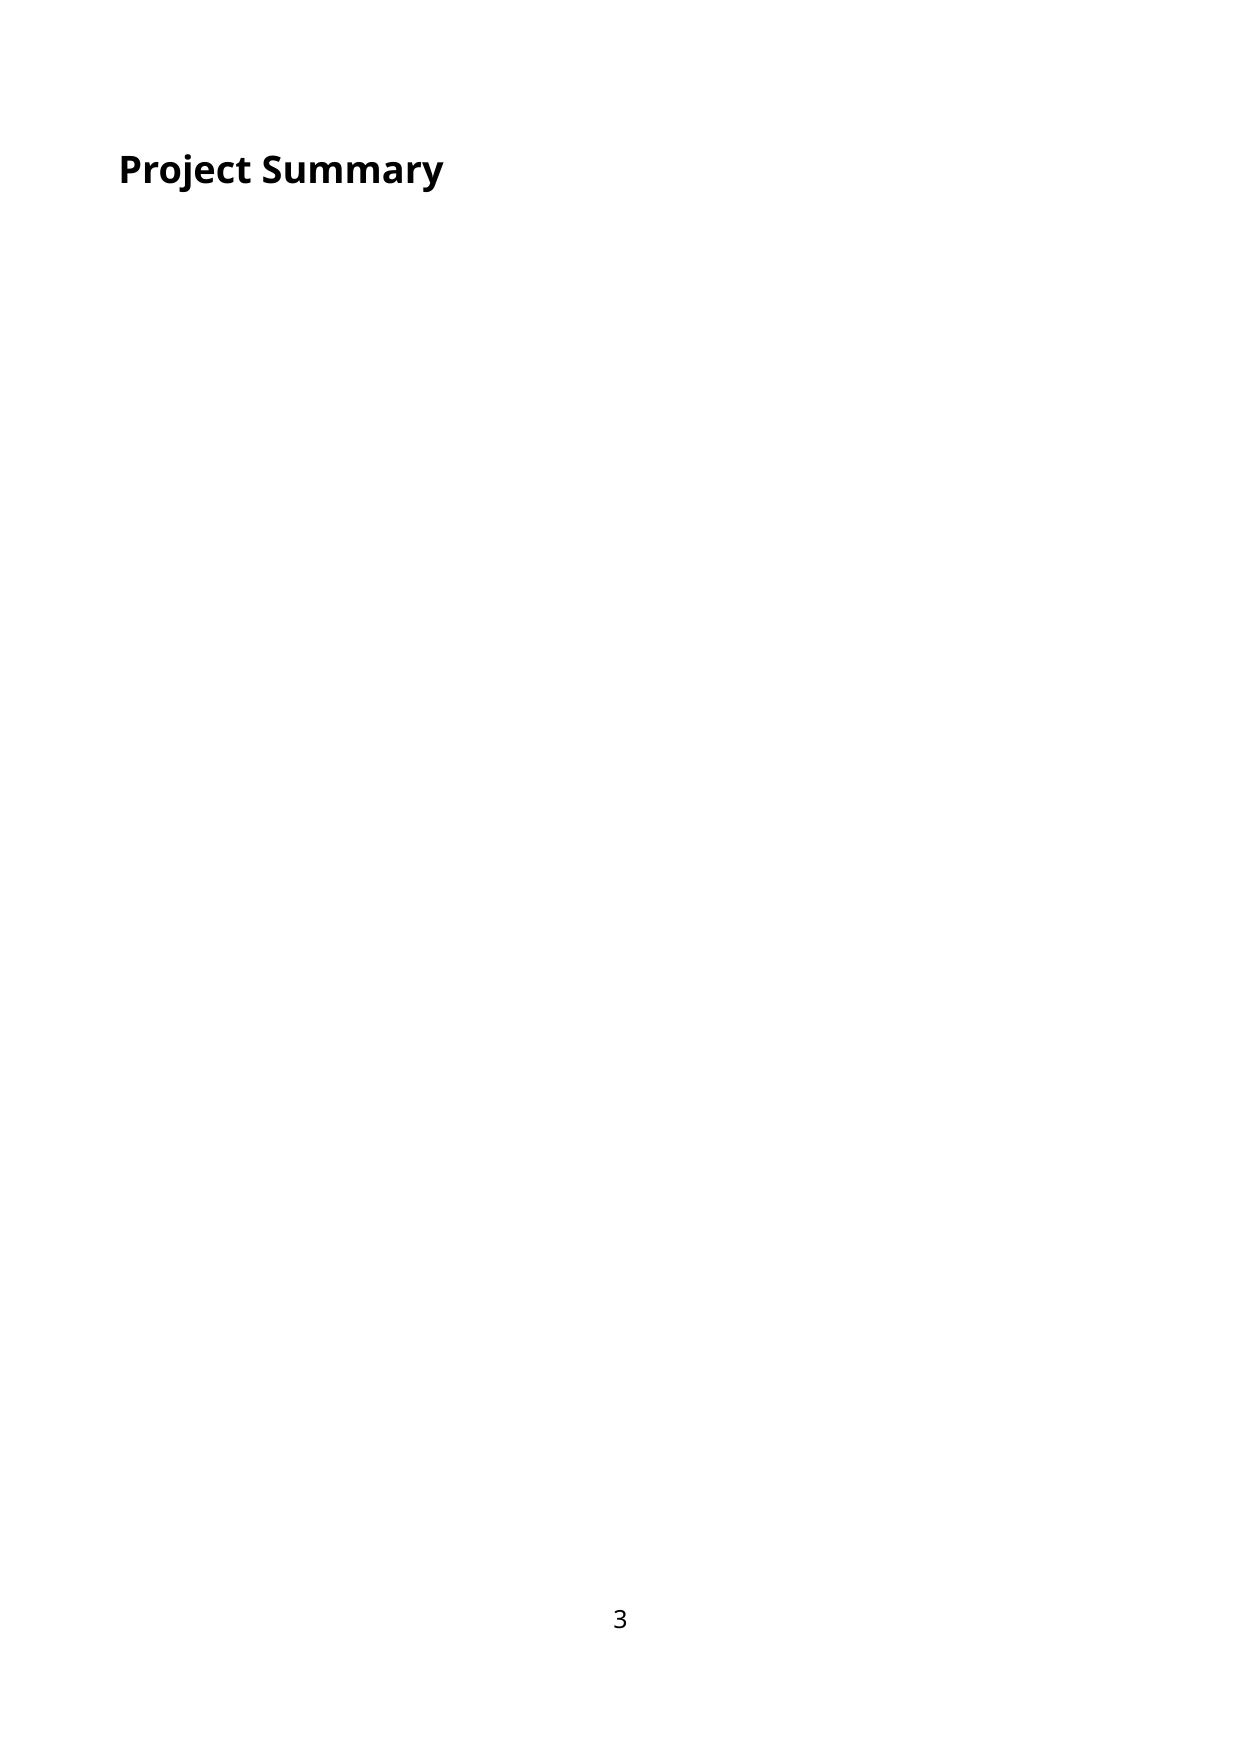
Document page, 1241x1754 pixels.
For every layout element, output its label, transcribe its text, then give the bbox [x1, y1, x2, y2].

subtitle Project Summary [118, 143, 1122, 195]
